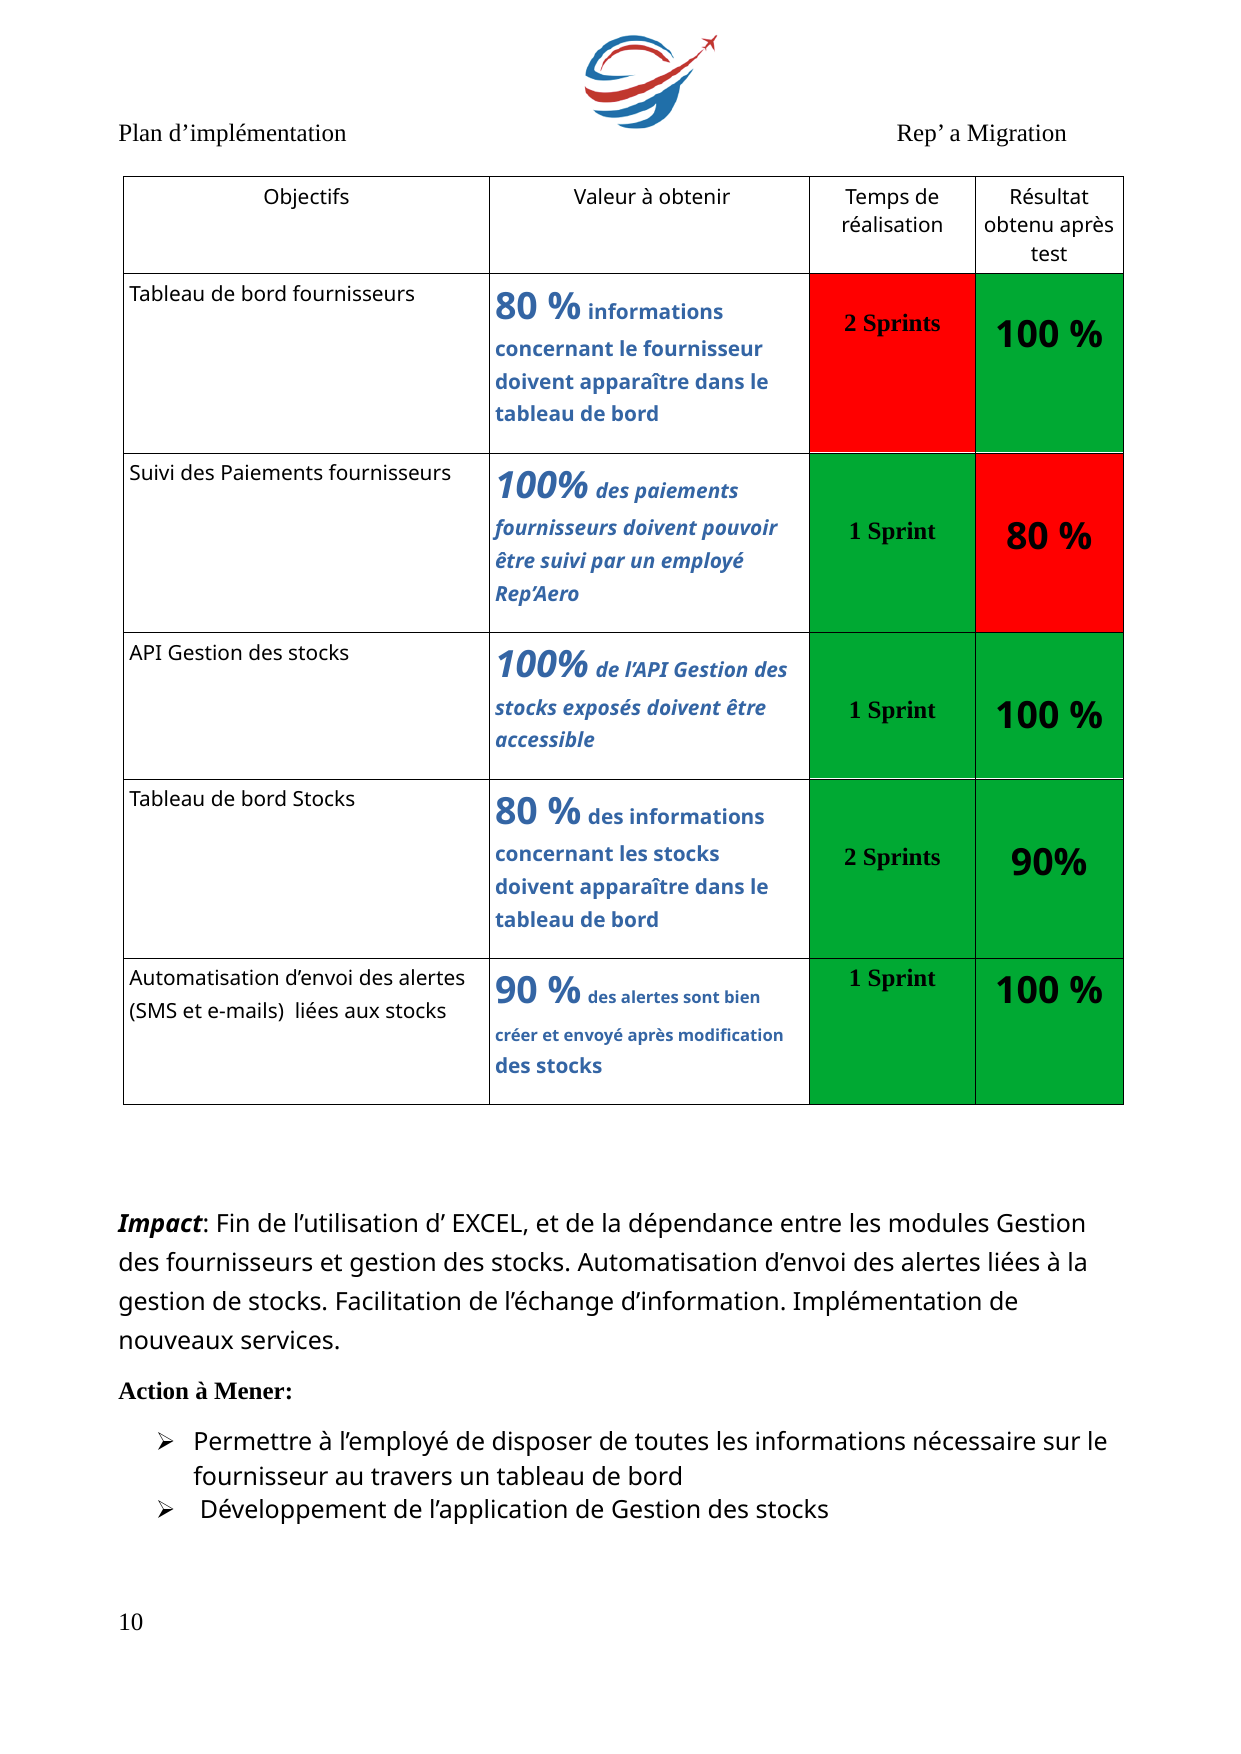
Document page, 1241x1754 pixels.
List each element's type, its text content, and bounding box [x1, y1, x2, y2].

table_cell 1 Sprint [810, 633, 975, 778]
table_cell 1 Sprint [810, 959, 975, 1104]
table_cell 2 Sprints [810, 780, 975, 958]
table_header Valeur à obtenir [490, 177, 809, 273]
table_cell 100% de l’API Gestion des stocks exposés doivent être accessible [490, 633, 809, 778]
table_cell 80 % informations concernant le fournisseur doivent apparaître dans le tableau de bord [490, 274, 809, 452]
table_cell 100 % [976, 633, 1123, 778]
table_cell 100 % [976, 274, 1123, 452]
table_header Objectifs [124, 177, 489, 273]
picture [577, 14, 723, 155]
table_header Résultat obtenu après test [976, 177, 1123, 273]
table_cell 90% [976, 780, 1123, 958]
text Impact: Fin de l’utilisation d’ EXCEL, et de la dépendance entre les modules Gestion des fournisseurs et gestion des stocks. Automatisation d’envoi des alertes liées à la gestion de stocks. Facilitation de l’échange d’information. Implémentation de nouveaux services. [118, 1205, 1122, 1357]
table_header Temps de réalisation [810, 177, 975, 273]
table_cell API Gestion des stocks [124, 633, 489, 778]
table_cell 100% des paiements fournisseurs doivent pouvoir être suivi par un employé Rep’Aero [490, 454, 809, 632]
table_cell 100 % [976, 959, 1123, 1104]
text Action à Mener: [118, 1376, 1122, 1405]
list Permettre à l’employé de disposer de toutes les informations nécessaire sur le fournisseur au travers un tableau de bord [156, 1424, 1122, 1492]
table_cell 1 Sprint [810, 454, 975, 632]
table_cell Automatisation d’envoi des alertes (SMS et e-mails) liées aux stocks [124, 959, 489, 1104]
table_cell 2 Sprints [810, 274, 975, 452]
table_cell Tableau de bord fournisseurs [124, 274, 489, 452]
table_cell 80 % des informations concernant les stocks doivent apparaître dans le tableau de bord [490, 780, 809, 958]
table_cell 80 % [976, 454, 1123, 632]
list Développement de l’application de Gestion des stocks [156, 1492, 1122, 1526]
table_cell 90 % des alertes sont bien créer et envoyé après modification des stocks [490, 959, 809, 1104]
table_cell Suivi des Paiements fournisseurs [124, 454, 489, 632]
table_cell Tableau de bord Stocks [124, 780, 489, 958]
